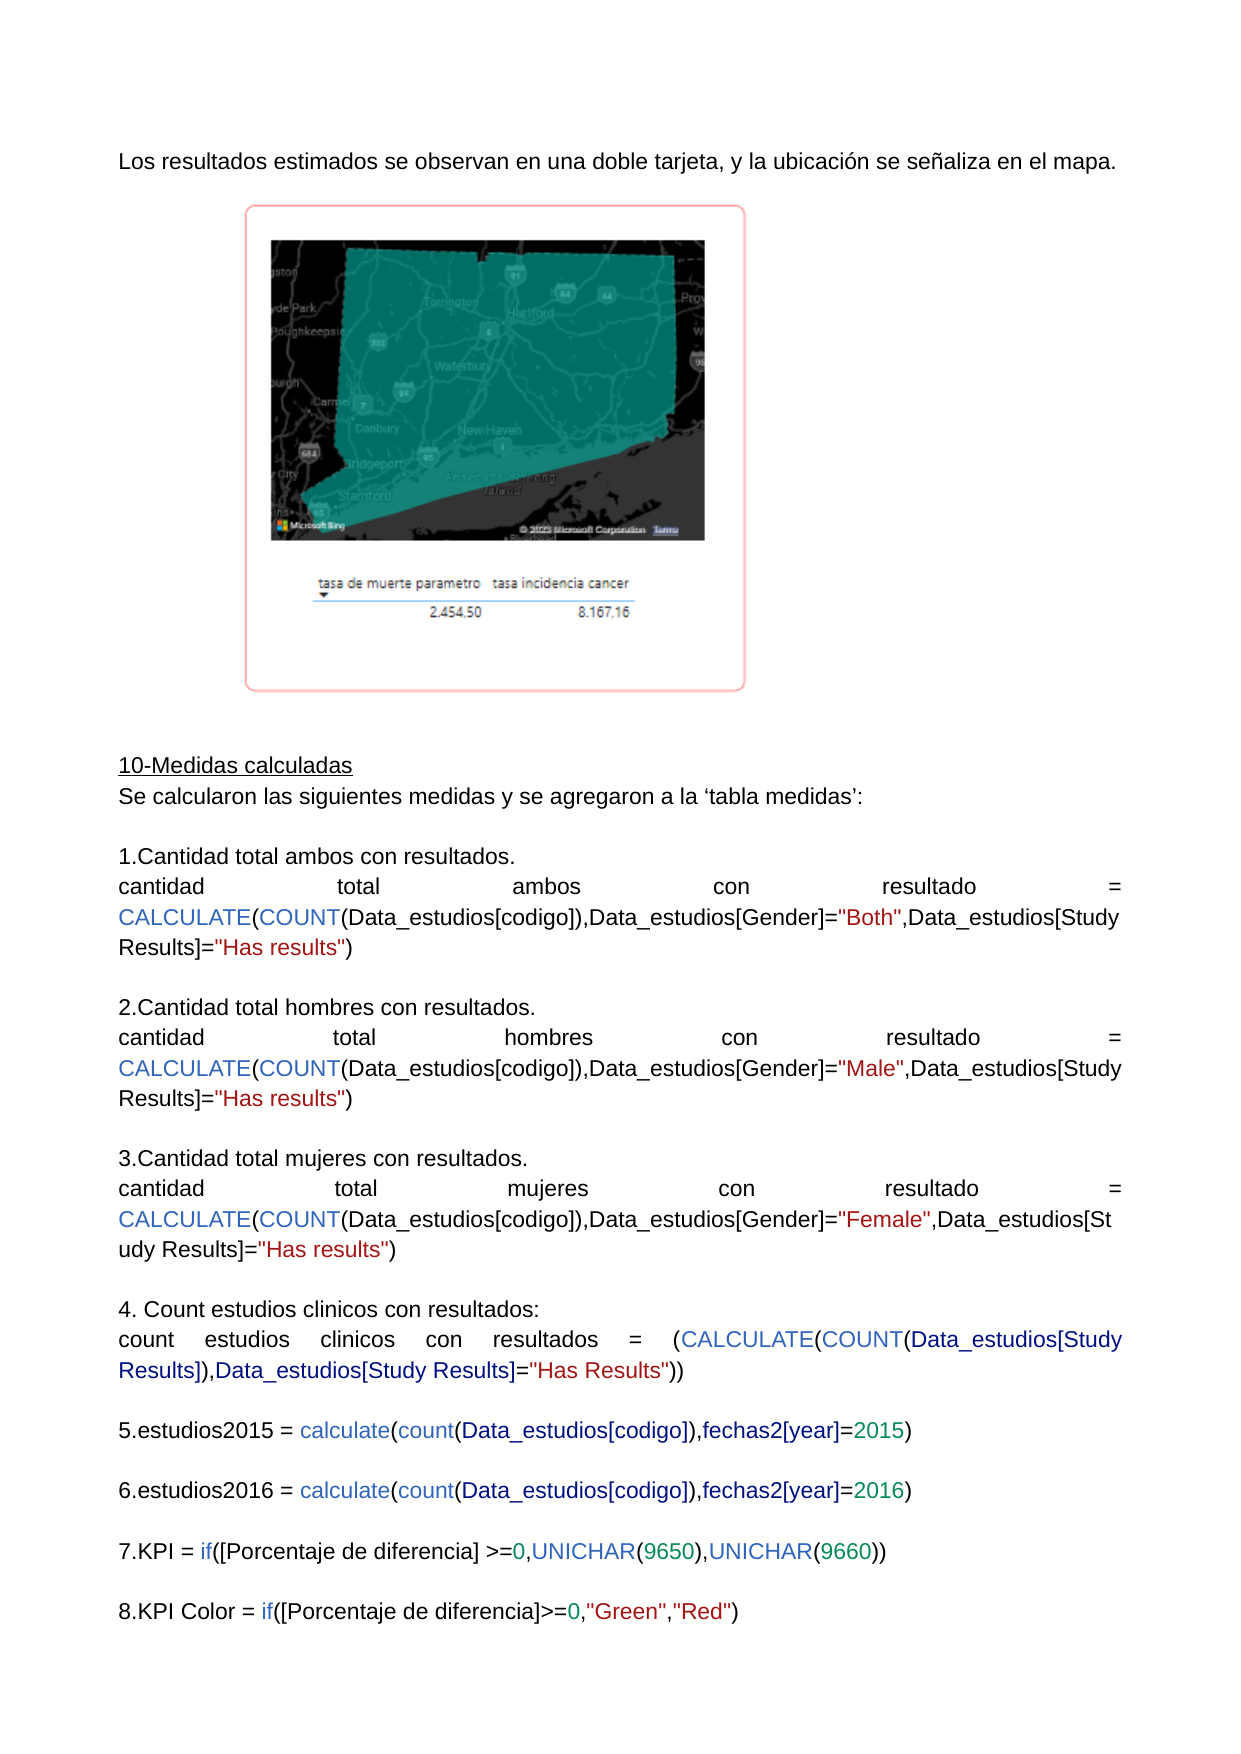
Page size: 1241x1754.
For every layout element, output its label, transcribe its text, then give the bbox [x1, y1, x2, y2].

text 1.Cantidad total ambos con resultados. [118, 843, 1122, 869]
text 5.estudios2015 = calculate(count(Data_estudios[codigo]),fechas2[year]=2015) [118, 1417, 1122, 1443]
text 6.estudios2016 = calculate(count(Data_estudios[codigo]),fechas2[year]=2016) [118, 1477, 1122, 1504]
text 2.Cantidad total hombres con resultados. [118, 994, 1122, 1021]
text Se calcularon las siguientes medidas y se agregaron a la ‘tabla medidas’: [118, 783, 1122, 809]
text cantidad total hombres con resultado = CALCULATE(COUNT(Data_estudios[codigo]),Data_estudios[Gender]="Male",Data_estudios[Study Results]="Has results") [118, 1024, 1122, 1111]
text count estudios clinicos con resultados = (CALCULATE(COUNT(Data_estudios[Study Results]),Data_estudios[Study Results]="Has Results")) [118, 1326, 1122, 1383]
text Los resultados estimados se observan en una doble tarjeta, y la ubicación se señaliza en el mapa. [118, 148, 1122, 175]
text 7.KPI = if([Porcentaje de diferencia] >=0,UNICHAR(9650),UNICHAR(9660)) [118, 1538, 1122, 1564]
text 4. Count estudios clinicos con resultados: [118, 1296, 1122, 1323]
text cantidad total ambos con resultado = CALCULATE(COUNT(Data_estudios[codigo]),Data_estudios[Gender]="Both",Data_estudios[Study Results]="Has results") [118, 873, 1122, 960]
text 8.KPI Color = if([Porcentaje de diferencia]>=0,"Green","Red") [118, 1598, 1122, 1625]
picture [221, 186, 723, 698]
text 3.Cantidad total mujeres con resultados. [118, 1145, 1122, 1172]
text cantidad total mujeres con resultado = CALCULATE(COUNT(Data_estudios[codigo]),Data_estudios[Gender]="Female",Data_estudios[Study Results]="Has results") [118, 1175, 1122, 1262]
text 10-Medidas calculadas [118, 752, 1122, 779]
